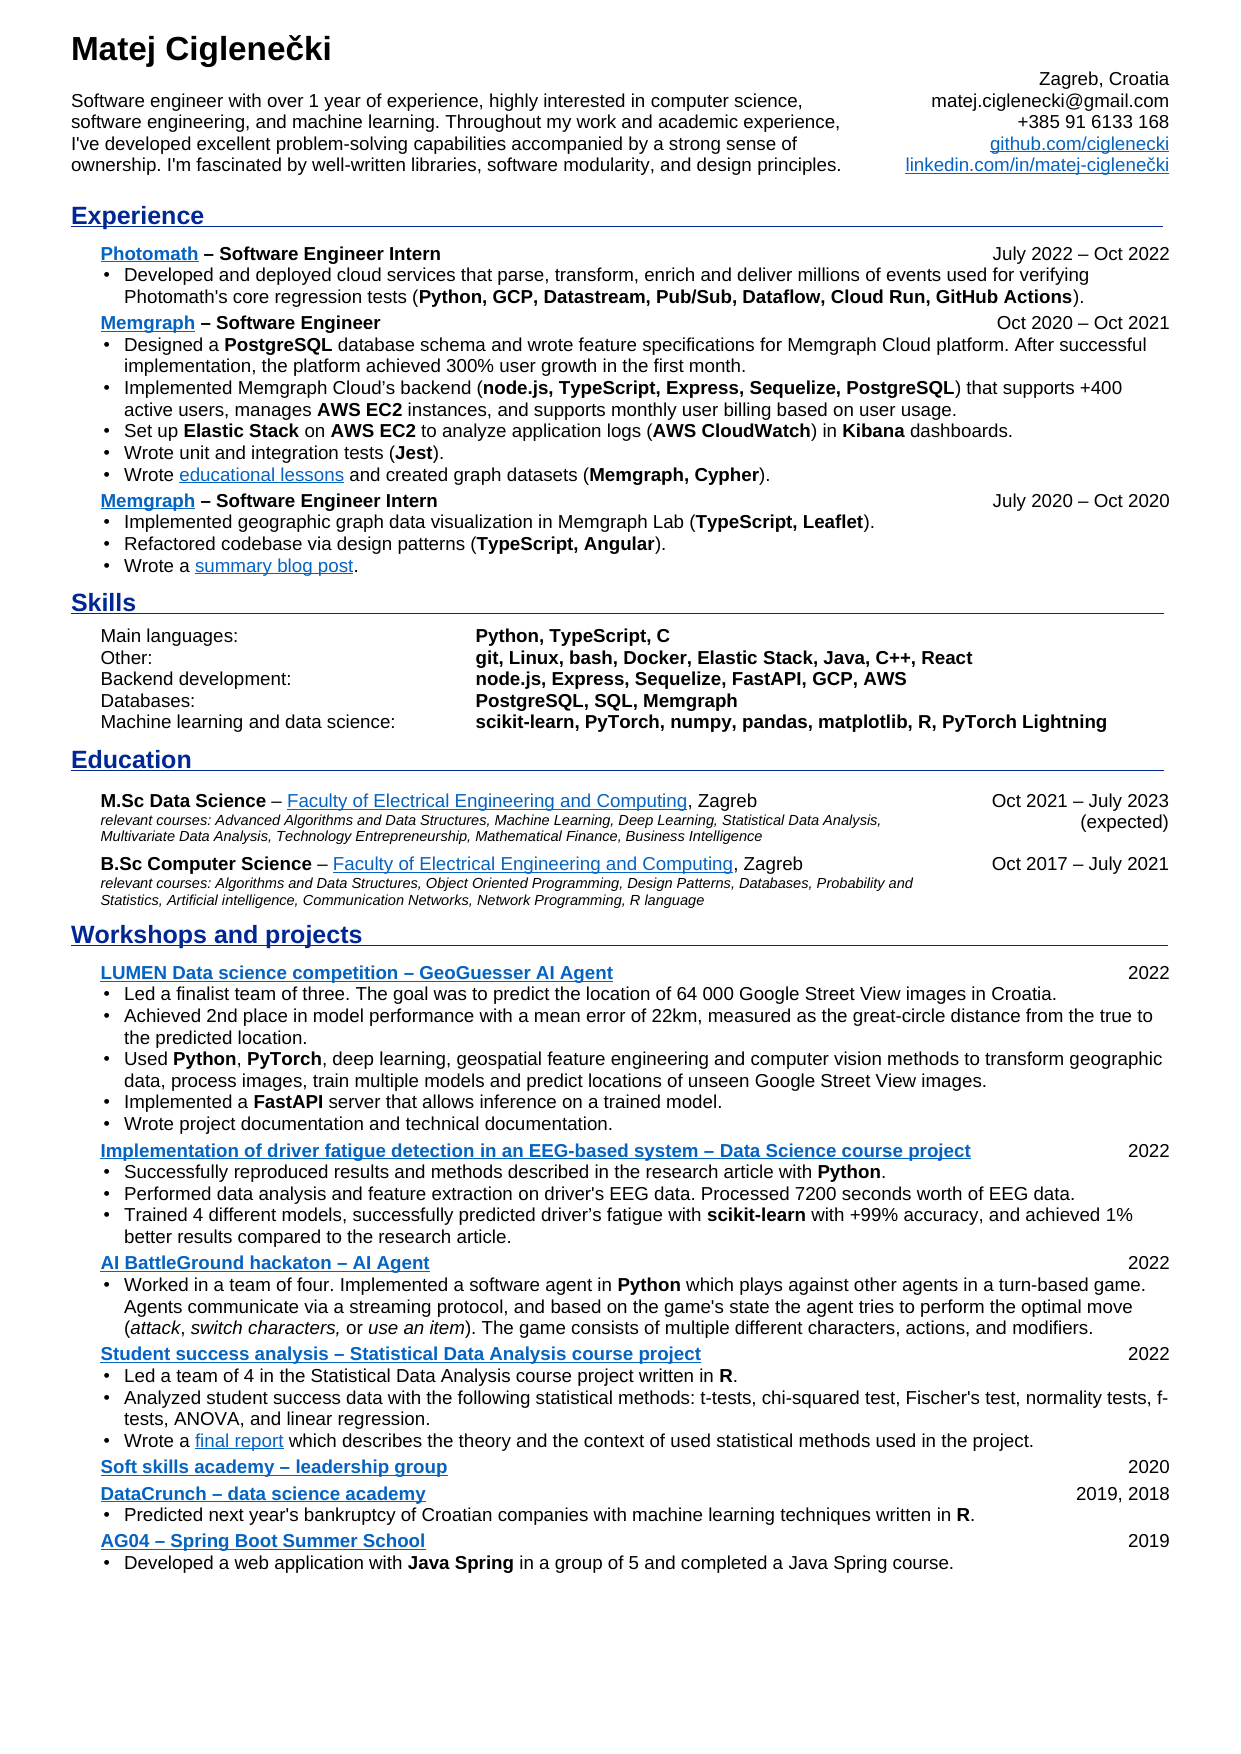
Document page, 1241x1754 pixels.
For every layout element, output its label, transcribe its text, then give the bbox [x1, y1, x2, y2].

table_cell Student success analysis – Statistical Data Analysis course project [71, 1339, 1028, 1365]
table_cell Implementation of driver fatigue detection in an EEG-based system – Data Science course project [71, 1135, 1028, 1161]
table_cell July 2020 – Oct 2020 [821, 485, 1169, 511]
table_cell Led a team of 4 in the Statistical Data Analysis course project written in R. Analyzed student success data with the following statistical methods: t-tests, chi-squared test, Fischer's test, normality tests, f-tests, ANOVA, and linear regression. Wrote a final report which describes the theory and the context of used statistical methods used in the project. [71, 1365, 1169, 1451]
title Skills [71, 588, 1169, 617]
table_cell AI BattleGround hackaton – AI Agent [71, 1248, 1028, 1274]
table_cell Soft skills academy – leadership group [71, 1451, 1028, 1478]
table_cell Designed a PostgreSQL database schema and wrote feature specifications for Memgraph Cloud platform. After successful implementation, the platform achieved 300% user growth in the first month. Implemented Memgraph Cloud’s backend (node.js, TypeScript, Express, Sequelize, PostgreSQL) that supports +400 active users, manages AWS EC2 instances, and supports monthly user billing based on user usage. Set up Elastic Stack on AWS EC2 to analyze application logs (AWS CloudWatch) in Kibana dashboards. Wrote unit and integration tests (Jest). Wrote educational lessons and created graph datasets (Memgraph, Cypher). [71, 334, 1169, 485]
table_header July 2022 – Oct 2022 [821, 238, 1169, 264]
table_cell B.Sc Computer Science – Faculty of Electrical Engineering and Computing, Zagreb relevant courses: Algorithms and Data Structures, Object Oriented Programming, Design Patterns, Databases, Probability and Statistics, Artificial intelligence, Communication Networks, Network Programming, R language [71, 845, 974, 908]
table_header 2022 [1028, 957, 1169, 983]
table_cell Led a finalist team of three. The goal was to predict the location of 64 000 Google Street View images in Croatia. Achieved 2nd place in model performance with a mean error of 22km, measured as the great-circle distance from the true to the predicted location. Used Python, PyTorch, deep learning, geospatial feature engineering and computer vision methods to transform geographic data, process images, train multiple models and predict locations of unseen Google Street View images. Implemented a FastAPI server that allows inference on a trained model. Wrote project documentation and technical documentation. [71, 983, 1169, 1135]
title Education [71, 744, 1169, 773]
table_header Photomath – Software Engineer Intern [71, 238, 821, 264]
table_cell 2020 [1028, 1451, 1169, 1478]
table_cell Successfully reproduced results and methods described in the research article with Python. Performed data analysis and feature extraction on driver's EEG data. Processed 7200 seconds worth of EEG data. Trained 4 different models, successfully predicted driver’s fatigue with scikit-learn with +99% accuracy, and achieved 1% better results compared to the research article. [71, 1161, 1169, 1247]
table_cell 2019, 2018 [1028, 1478, 1169, 1504]
table_cell 2022 [1028, 1339, 1169, 1365]
table_cell Implemented geographic graph data visualization in Memgraph Lab (TypeScript, Leaflet). Refactored codebase via design patterns (TypeScript, Angular). Wrote a summary blog post. [71, 511, 1169, 576]
table_cell AG04 – Spring Boot Summer School [71, 1526, 1028, 1552]
table_cell Worked in a team of four. Implemented a software agent in Python which plays against other agents in a turn-based game. Agents communicate via a streaming protocol, and based on the game's state the agent tries to perform the optimal move (attack, switch characters, or use an item). The game consists of multiple different characters, actions, and modifiers. [71, 1274, 1169, 1338]
table_cell 2022 [1028, 1135, 1169, 1161]
table_cell Memgraph – Software Engineer [71, 307, 821, 333]
table_cell Memgraph – Software Engineer Intern [71, 485, 821, 511]
table_header LUMEN Data science competition – GeoGuesser AI Agent [71, 957, 1028, 983]
table_header Main languages: Python, TypeScript, C Other: git, Linux, bash, Docker, Elastic Stack, Java, C++, React Backend development: node.js, Express, Sequelize, FastAPI, GCP, AWS Databases: PostgreSQL, SQL, Memgraph Machine learning and data science: scikit-learn, PyTorch, numpy, pandas, matplotlib, R, PyTorch Lightning [71, 625, 1169, 733]
table_cell Developed a web application with Java Spring in a group of 5 and completed a Java Spring course. [71, 1552, 1169, 1573]
title Workshops and projects [71, 920, 1169, 949]
table_cell DataCrunch – data science academy [71, 1478, 1028, 1504]
table_cell 2022 [1028, 1248, 1169, 1274]
table_header Oct 2021 – July 2023 (expected) [974, 782, 1169, 845]
table_cell 2019 [1028, 1526, 1169, 1552]
table_cell Predicted next year's bankruptcy of Croatian companies with machine learning techniques written in R. [71, 1504, 1169, 1526]
table_cell Oct 2017 – July 2021 [974, 845, 1169, 908]
title Experience [71, 201, 1169, 229]
table_header Matej Ciglenečki Software engineer with over 1 year of experience, highly interested in computer science, software engineering, and machine learning. Throughout my work and academic experience, I've developed excellent problem-solving capabilities accompanied by a strong sense of ownership. I'm fascinated by well-written libraries, software modularity, and design principles. [71, 30, 874, 176]
table_header Zagreb, Croatia matej.ciglenecki@gmail.com +385 91 6133 168 github.com/ciglenecki linkedin.com/in/matej-ciglenečki [874, 30, 1169, 176]
table_cell Oct 2020 – Oct 2021 [821, 307, 1169, 333]
table_header M.Sc Data Science – Faculty of Electrical Engineering and Computing, Zagreb relevant courses: Advanced Algorithms and Data Structures, Machine Learning, Deep Learning, Statistical Data Analysis, Multivariate Data Analysis, Technology Entrepreneurship, Mathematical Finance, Business Intelligence [71, 782, 974, 845]
table_cell Developed and deployed cloud services that parse, transform, enrich and deliver millions of events used for verifying Photomath's core regression tests (Python, GCP, Datastream, Pub/Sub, Dataflow, Cloud Run, GitHub Actions). [71, 264, 1169, 307]
